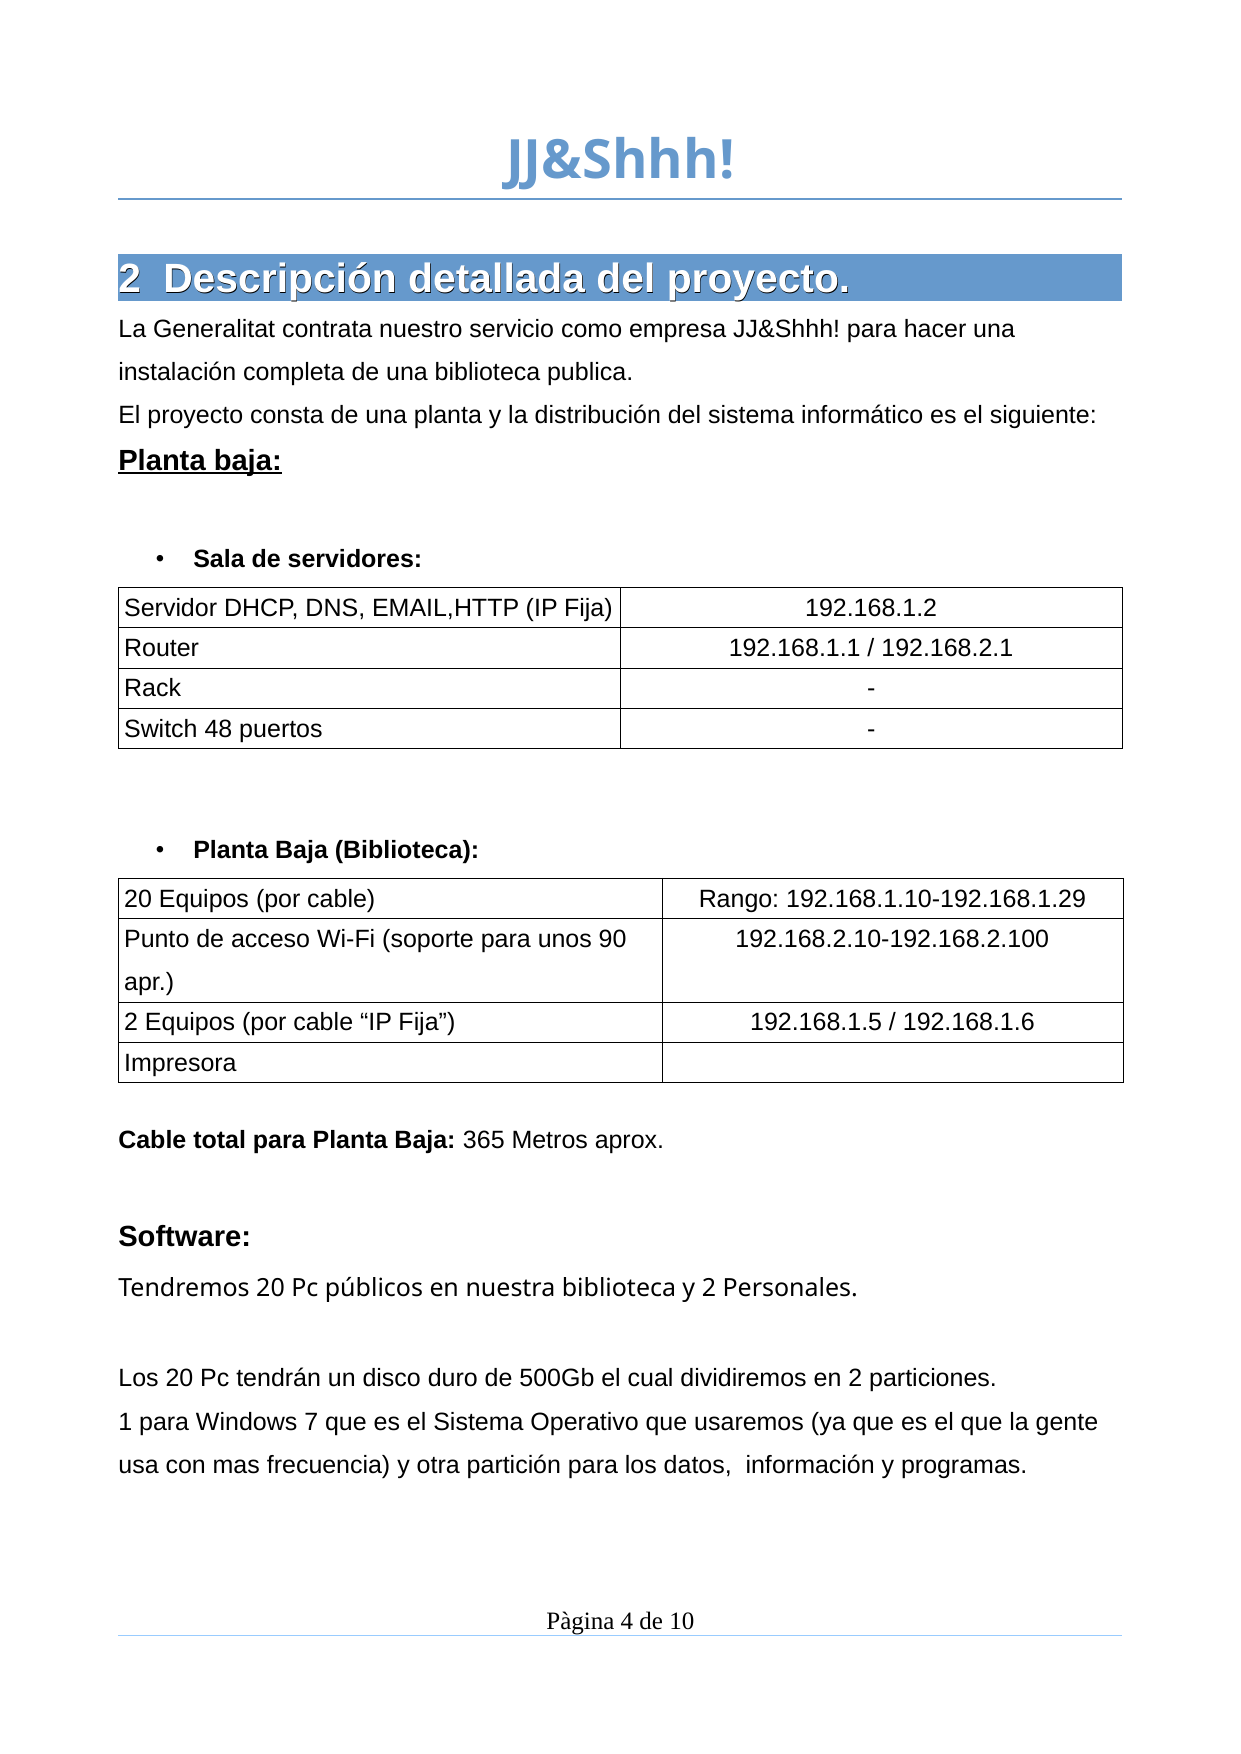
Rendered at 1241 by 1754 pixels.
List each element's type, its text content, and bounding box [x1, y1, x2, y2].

table_header Rango: 192.168.1.10-192.168.1.29 [663, 879, 1123, 918]
table_cell Router [119, 628, 620, 668]
text 1 para Windows 7 que es el Sistema Operativo que usaremos (ya que es el que la gente usa con mas frecuencia) y otra partición para los datos, información y programas. [118, 1406, 1122, 1478]
table_header Servidor DHCP, DNS, EMAIL,HTTP (IP Fija) [119, 588, 620, 627]
table_cell [663, 1043, 1123, 1082]
text La Generalitat contrata nuestro servicio como empresa JJ&Shhh! para hacer una instalación completa de una biblioteca publica. [118, 314, 1122, 386]
table_cell 192.168.1.1 / 192.168.2.1 [621, 628, 1122, 668]
table_cell Switch 48 puertos [119, 709, 620, 748]
text El proyecto consta de una planta y la distribución del sistema informático es el siguiente: [118, 400, 1122, 429]
list Planta Baja (Biblioteca): [156, 834, 1122, 863]
text Cable total para Planta Baja: 365 Metros aprox. [118, 1125, 1122, 1154]
text Software: [118, 1219, 1122, 1252]
list Sala de servidores: [156, 544, 1122, 573]
table_cell - [621, 709, 1122, 748]
table_header 192.168.1.2 [621, 588, 1122, 627]
table_cell 192.168.1.5 / 192.168.1.6 [663, 1003, 1123, 1042]
table_cell Rack [119, 669, 620, 708]
table_cell Impresora [119, 1043, 662, 1082]
table_cell Punto de acceso Wi-Fi (soporte para unos 90 apr.) [119, 919, 662, 1002]
subtitle Descripción detallada del proyecto. [118, 254, 1122, 301]
text Planta baja: [118, 443, 1122, 477]
text Los 20 Pc tendrán un disco duro de 500Gb el cual dividiremos en 2 particiones. [118, 1363, 1122, 1392]
text Tendremos 20 Pc públicos en nuestra biblioteca y 2 Personales. [118, 1269, 1122, 1303]
table_header 20 Equipos (por cable) [119, 879, 662, 918]
table_cell - [621, 669, 1122, 708]
table_cell 192.168.2.10-192.168.2.100 [663, 919, 1123, 1002]
table_cell 2 Equipos (por cable “IP Fija”) [119, 1003, 662, 1042]
